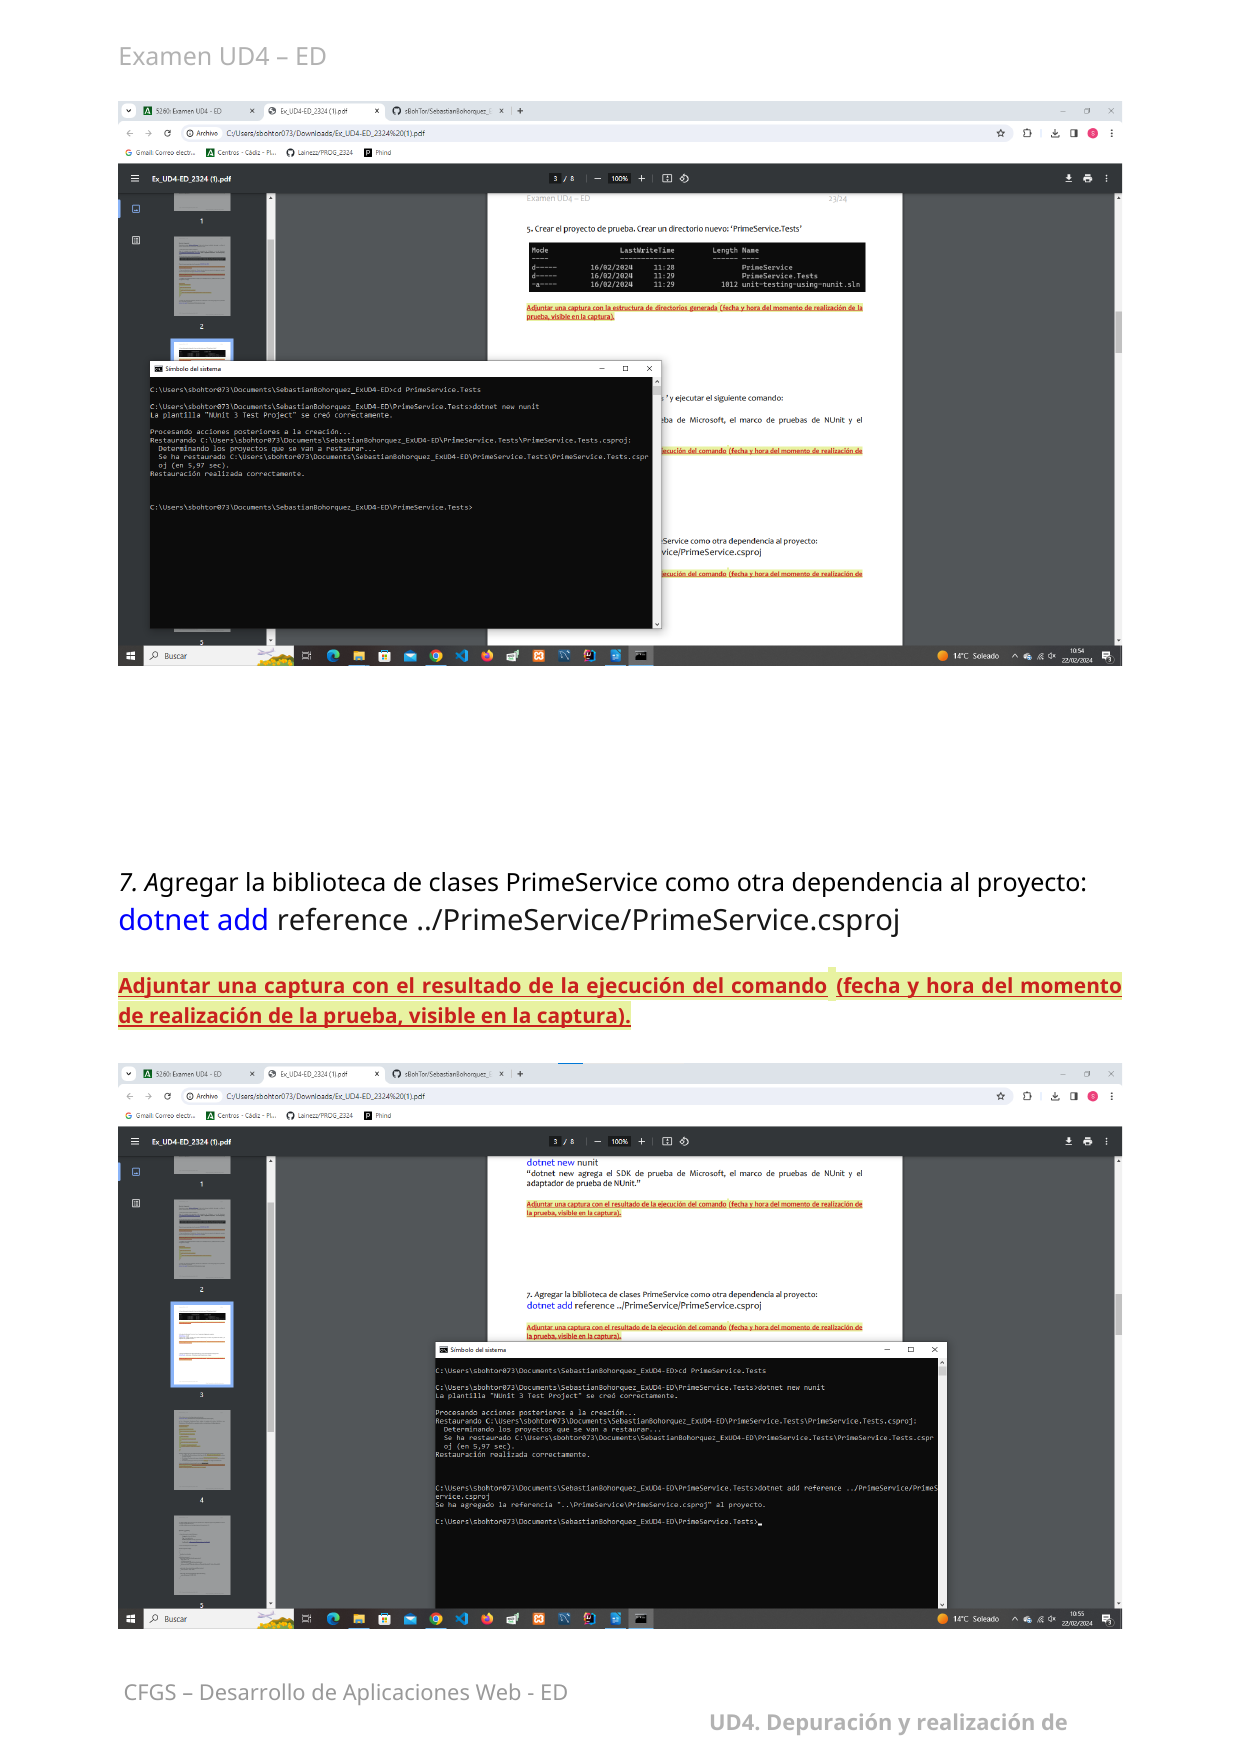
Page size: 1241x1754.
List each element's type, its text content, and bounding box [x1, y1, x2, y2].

text Adjuntar una captura con el resultado de la ejecución del comando (fecha y hora del momento de realización de la prueba, visible en la captura). [118, 967, 1122, 1030]
text 7. Agregar la biblioteca de clases PrimeService como otra dependencia al proyecto: [118, 865, 1122, 899]
text dotnet add reference ../PrimeService/PrimeService.csproj [118, 899, 1122, 938]
picture [118, 1063, 1123, 1629]
picture [118, 101, 1123, 666]
